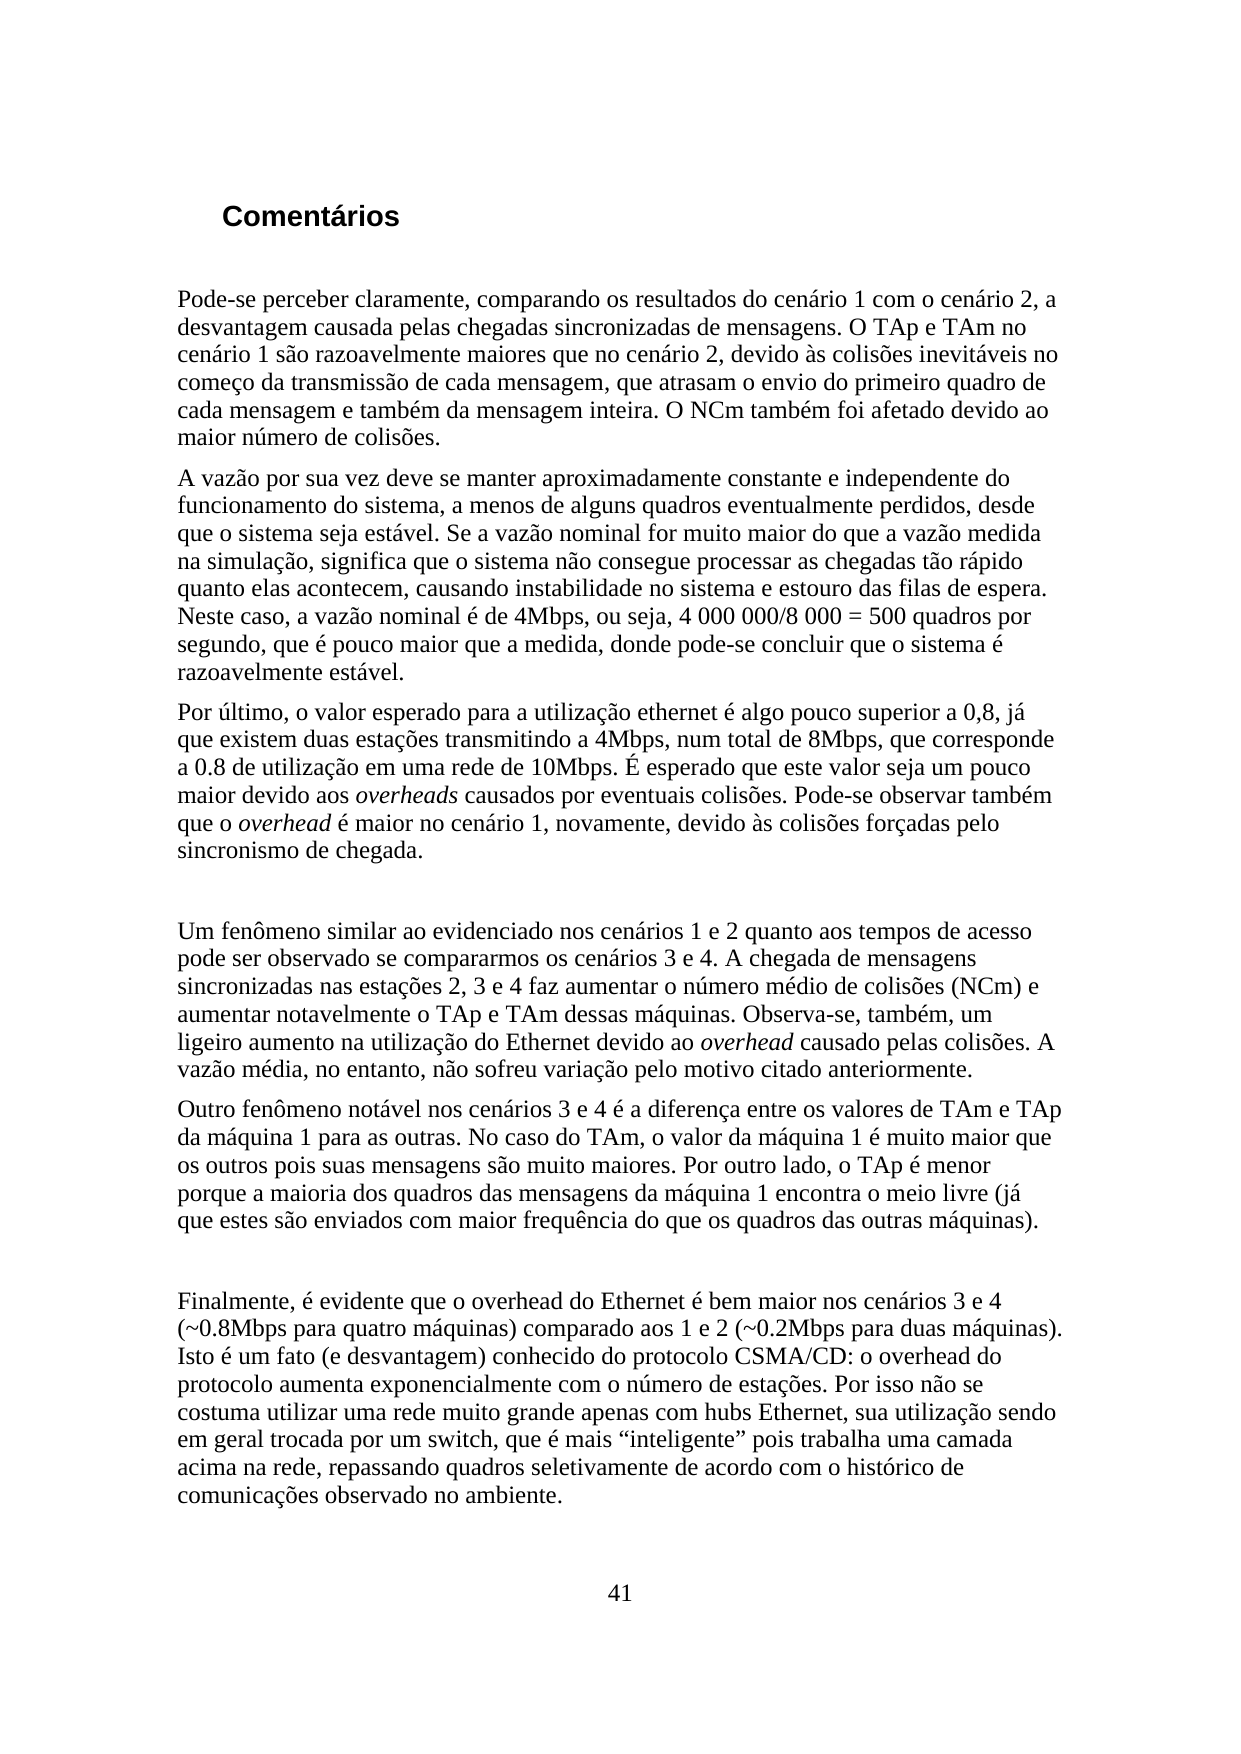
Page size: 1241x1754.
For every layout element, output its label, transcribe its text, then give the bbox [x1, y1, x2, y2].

text Por último, o valor esperado para a utilização ethernet é algo pouco superior a 0,8, já que existem duas estações transmitindo a 4Mbps, num total de 8Mbps, que corresponde a 0.8 de utilização em uma rede de 10Mbps. É esperado que este valor seja um pouco maior devido aos overheads causados por eventuais colisões. Pode-se observar também que o overhead é maior no cenário 1, novamente, devido às colisões forçadas pelo sincronismo de chegada. [177, 698, 1063, 864]
subtitle Comentários [222, 200, 1063, 232]
text Pode-se perceber claramente, comparando os resultados do cenário 1 com o cenário 2, a desvantagem causada pelas chegadas sincronizadas de mensagens. O TAp e TAm no cenário 1 são razoavelmente maiores que no cenário 2, devido às colisões inevitáveis no começo da transmissão de cada mensagem, que atrasam o envio do primeiro quadro de cada mensagem e também da mensagem inteira. O NCm também foi afetado devido ao maior número de colisões. [177, 285, 1063, 451]
text A vazão por sua vez deve se manter aproximadamente constante e independente do funcionamento do sistema, a menos de alguns quadros eventualmente perdidos, desde que o sistema seja estável. Se a vazão nominal for muito maior do que a vazão medida na simulação, significa que o sistema não consegue processar as chegadas tão rápido quanto elas acontecem, causando instabilidade no sistema e estouro das filas de espera. Neste caso, a vazão nominal é de 4Mbps, ou seja, 4 000 000/8 000 = 500 quadros por segundo, que é pouco maior que a medida, donde pode-se concluir que o sistema é razoavelmente estável. [177, 464, 1063, 685]
text Finalmente, é evidente que o overhead do Ethernet é bem maior nos cenários 3 e 4 (~0.8Mbps para quatro máquinas) comparado aos 1 e 2 (~0.2Mbps para duas máquinas). Isto é um fato (e desvantagem) conhecido do protocolo CSMA/CD: o overhead do protocolo aumenta exponencialmente com o número de estações. Por isso não se costuma utilizar uma rede muito grande apenas com hubs Ethernet, sua utilização sendo em geral trocada por um switch, que é mais “inteligente” pois trabalha uma camada acima na rede, repassando quadros seletivamente de acordo com o histórico de comunicações observado no ambiente. [177, 1287, 1063, 1508]
text Um fenômeno similar ao evidenciado nos cenários 1 e 2 quanto aos tempos de acesso pode ser observado se compararmos os cenários 3 e 4. A chegada de mensagens sincronizadas nas estações 2, 3 e 4 faz aumentar o número médio de colisões (NCm) e aumentar notavelmente o TAp e TAm dessas máquinas. Observa-se, também, um ligeiro aumento na utilização do Ethernet devido ao overhead causado pelas colisões. A vazão média, no entanto, não sofreu variação pelo motivo citado anteriormente. [177, 917, 1063, 1083]
text Outro fenômeno notável nos cenários 3 e 4 é a diferença entre os valores de TAm e TAp da máquina 1 para as outras. No caso do TAm, o valor da máquina 1 é muito maior que os outros pois suas mensagens são muito maiores. Por outro lado, o TAp é menor porque a maioria dos quadros das mensagens da máquina 1 encontra o meio livre (já que estes são enviados com maior frequência do que os quadros das outras máquinas). [177, 1096, 1063, 1234]
